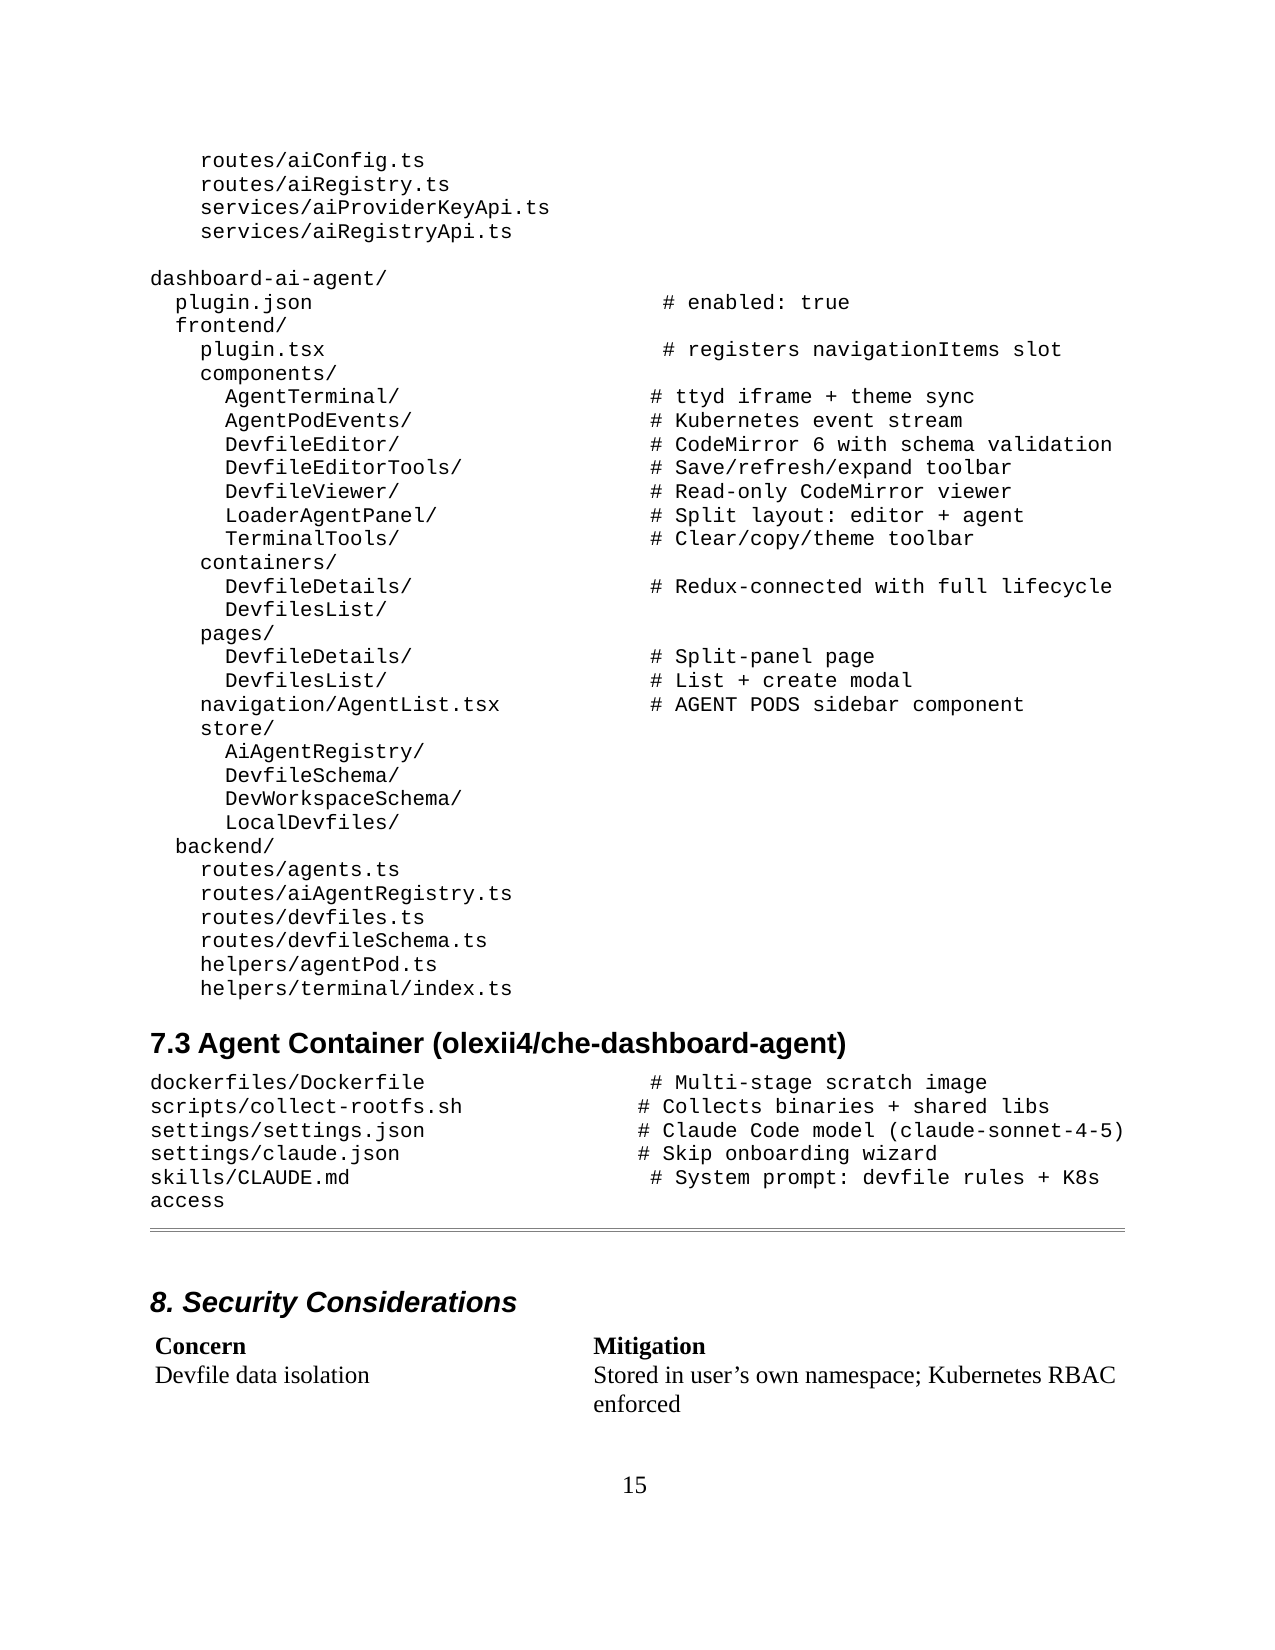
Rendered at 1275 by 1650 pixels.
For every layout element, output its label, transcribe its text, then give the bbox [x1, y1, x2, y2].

table_cell Stored in user’s own namespace; Kubernetes RBAC enforced [589, 1360, 1125, 1418]
text DevfileEditorTools/ # Save/refresh/expand toolbar [150, 457, 1125, 481]
text routes/devfiles.ts [150, 907, 1125, 930]
text pages/ [150, 623, 1125, 647]
text helpers/agentPod.ts [150, 954, 1125, 978]
text routes/devfileSchema.ts [150, 930, 1125, 954]
text DevfileSchema/ [150, 765, 1125, 788]
text routes/agents.ts [150, 859, 1125, 883]
text DevfileDetails/ # Split-panel page [150, 647, 1125, 670]
text services/aiRegistryApi.ts [150, 221, 1125, 244]
subtitle 7.3 Agent Container (olexii4/che-dashboard-agent) [150, 1026, 1125, 1060]
text LocalDevfiles/ [150, 812, 1125, 836]
table_header Concern [150, 1331, 589, 1360]
text routes/aiAgentRegistry.ts [150, 883, 1125, 907]
text skills/CLAUDE.md # System prompt: devfile rules + K8s access [150, 1167, 1125, 1214]
text DevfilesList/ [150, 599, 1125, 623]
text backend/ [150, 836, 1125, 859]
text services/aiProviderKeyApi.ts [150, 197, 1125, 221]
text DevWorkspaceSchema/ [150, 788, 1125, 812]
text scripts/collect-rootfs.sh # Collects binaries + shared libs [150, 1096, 1125, 1119]
text plugin.tsx # registers navigationItems slot [150, 339, 1125, 363]
text AgentTerminal/ # ttyd iframe + theme sync [150, 386, 1125, 410]
text settings/claude.json # Skip onboarding wizard [150, 1143, 1125, 1167]
text components/ [150, 363, 1125, 386]
text DevfileViewer/ # Read-only CodeMirror viewer [150, 481, 1125, 505]
text helpers/terminal/index.ts [150, 978, 1125, 1001]
text plugin.json # enabled: true [150, 292, 1125, 316]
text frontend/ [150, 316, 1125, 339]
text AiAgentRegistry/ [150, 741, 1125, 765]
text store/ [150, 717, 1125, 741]
text DevfileDetails/ # Redux-connected with full lifecycle [150, 576, 1125, 599]
text LoaderAgentPanel/ # Split layout: editor + agent [150, 505, 1125, 528]
text DevfilesList/ # List + create modal [150, 670, 1125, 694]
text routes/aiConfig.ts [150, 150, 1125, 174]
text dockerfiles/Dockerfile # Multi-stage scratch image [150, 1072, 1125, 1096]
text AgentPodEvents/ # Kubernetes event stream [150, 410, 1125, 434]
text containers/ [150, 552, 1125, 576]
text settings/settings.json # Claude Code model (claude-sonnet-4-5) [150, 1119, 1125, 1143]
text TerminalTools/ # Clear/copy/theme toolbar [150, 528, 1125, 552]
table_cell Devfile data isolation [150, 1360, 589, 1418]
table_header Mitigation [589, 1331, 1125, 1360]
text routes/aiRegistry.ts [150, 174, 1125, 197]
text navigation/AgentList.tsx # AGENT PODS sidebar component [150, 694, 1125, 717]
text DevfileEditor/ # CodeMirror 6 with schema validation [150, 434, 1125, 457]
text dashboard-ai-agent/ [150, 268, 1125, 292]
subtitle 8. Security Considerations [150, 1285, 1125, 1319]
